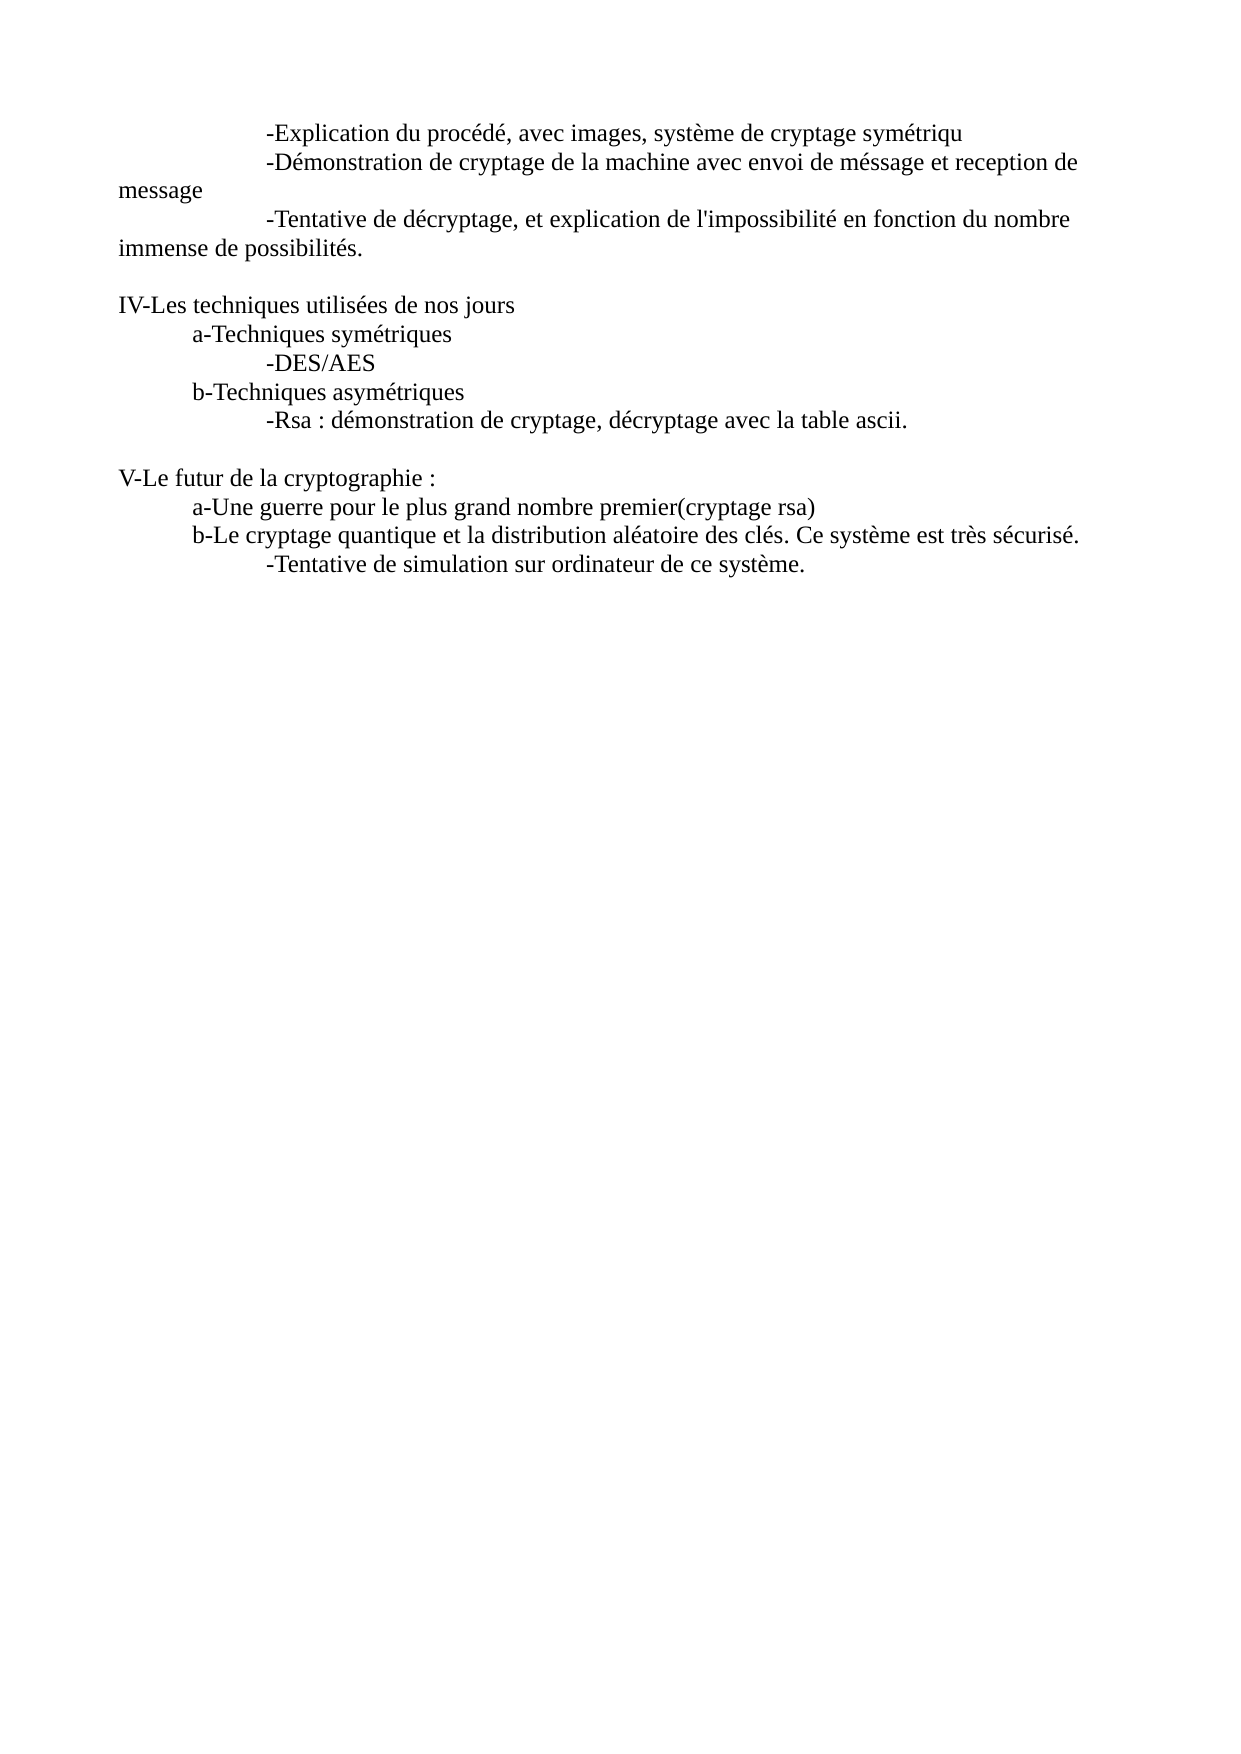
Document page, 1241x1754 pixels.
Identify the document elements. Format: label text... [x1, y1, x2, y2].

text a-Techniques symétriques [118, 319, 1122, 348]
text a-Une guerre pour le plus grand nombre premier(cryptage rsa) [118, 492, 1122, 521]
text -Démonstration de cryptage de la machine avec envoi de méssage et reception de message [118, 147, 1122, 204]
text V-Le futur de la cryptographie : [118, 463, 1122, 492]
text -Rsa : démonstration de cryptage, décryptage avec la table ascii. [118, 406, 1122, 434]
text -Tentative de simulation sur ordinateur de ce système. [118, 549, 1122, 578]
text -Tentative de décryptage, et explication de l'impossibilité en fonction du nombre immense de possibilités. [118, 204, 1122, 262]
text IV-Les techniques utilisées de nos jours [118, 291, 1122, 319]
text -Explication du procédé, avec images, système de cryptage symétriqu [118, 118, 1122, 147]
text -DES/AES [118, 348, 1122, 377]
text b-Le cryptage quantique et la distribution aléatoire des clés. Ce système est très sécurisé. [118, 521, 1122, 549]
text b-Techniques asymétriques [118, 377, 1122, 406]
